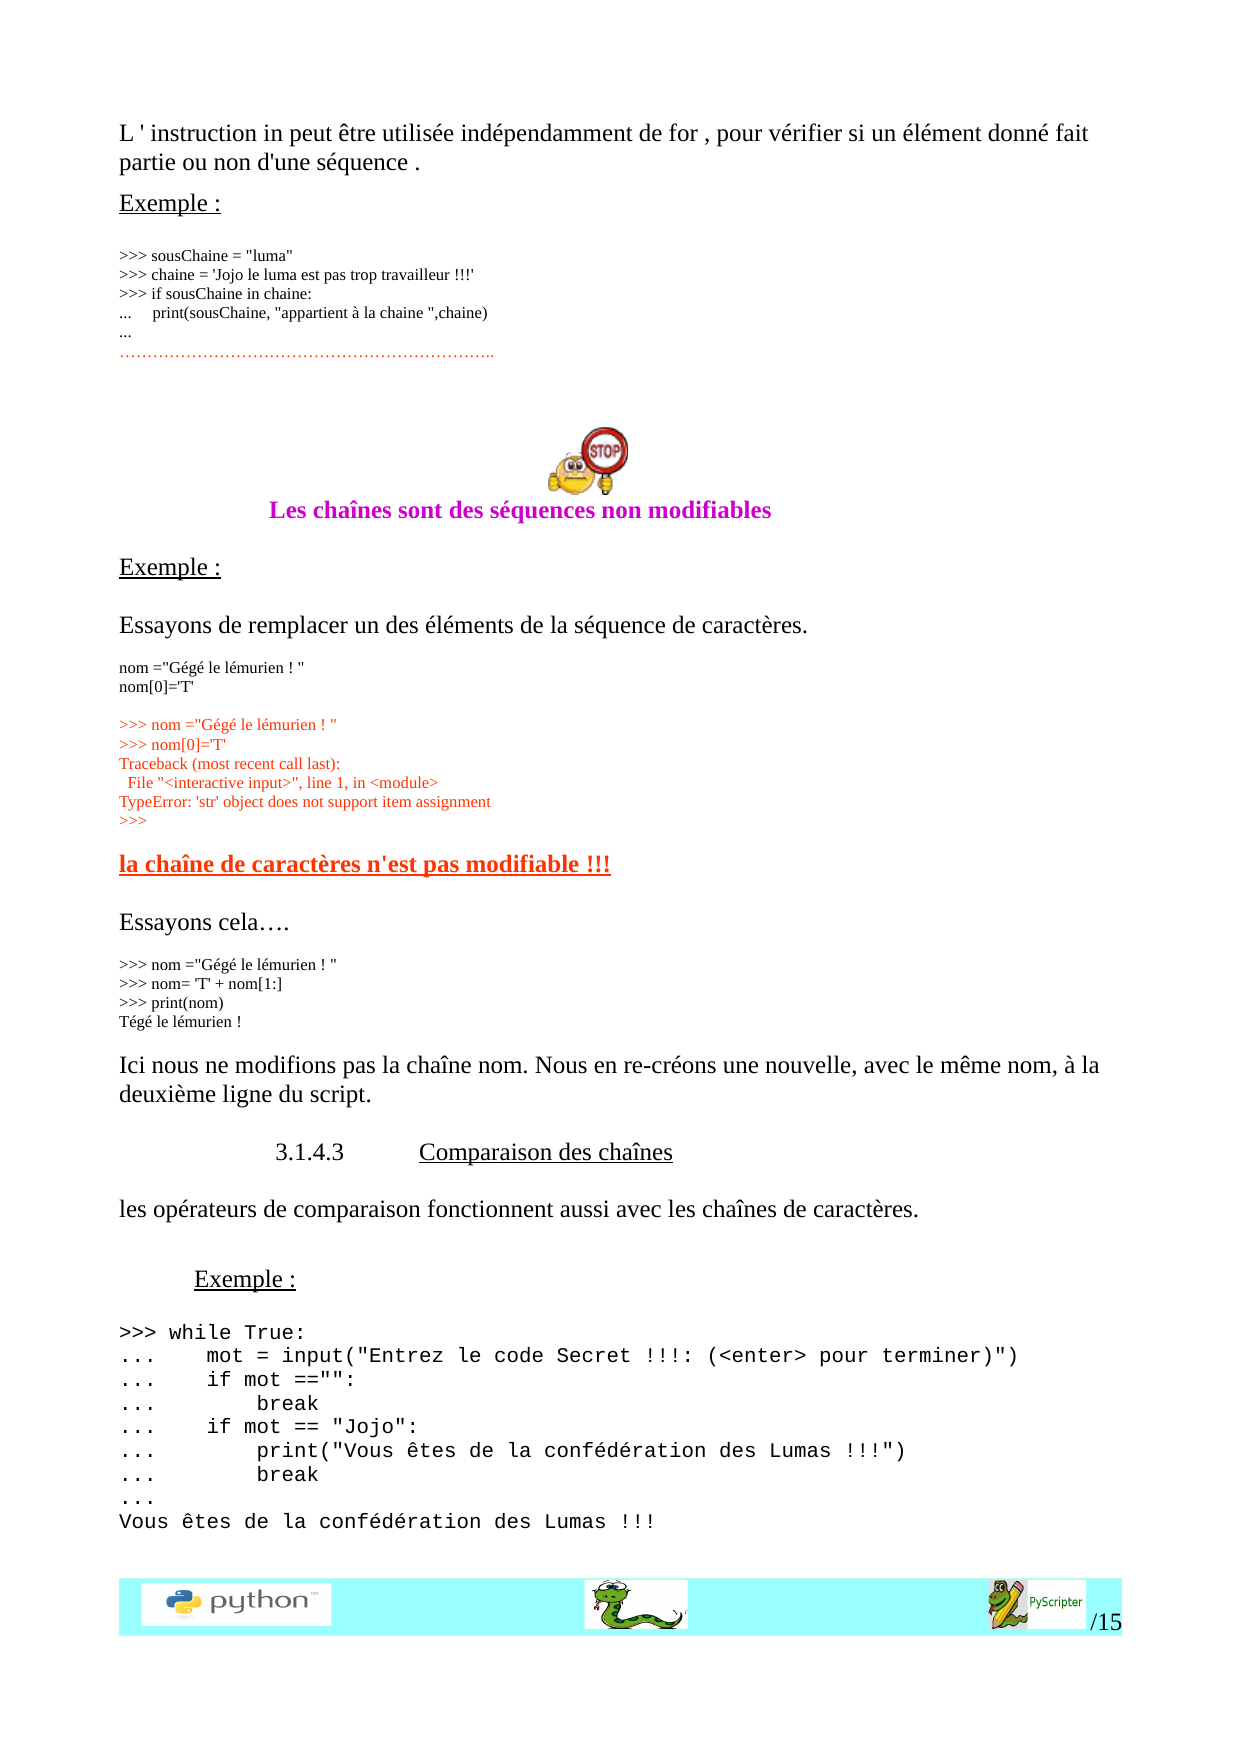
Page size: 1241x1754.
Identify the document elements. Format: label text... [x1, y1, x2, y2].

text >>> print(nom) [119, 993, 1122, 1012]
text >>> nom ="Gégé le lémurien ! " [119, 955, 1122, 974]
text Traceback (most recent call last): [119, 753, 1122, 773]
text >>> sousChaine = "luma" [119, 246, 1122, 265]
text Essayons cela…. [119, 907, 1122, 936]
text File "<interactive input>", line 1, in <module> [119, 773, 1122, 792]
picture [141, 1583, 332, 1626]
picture [548, 421, 628, 495]
text >>> if sousChaine in chaine: [119, 284, 1122, 303]
text Exemple : [119, 1264, 1122, 1293]
text Les chaînes sont des séquences non modifiables [119, 418, 1122, 523]
text Ici nous ne modifions pas la chaîne nom. Nous en re-créons une nouvelle, avec le même nom, à la deuxième ligne du script. [119, 1051, 1122, 1108]
text >>> while True: [119, 1322, 1122, 1346]
text nom[0]='T' [119, 677, 1122, 696]
picture [988, 1580, 1087, 1629]
text les opérateurs de comparaison fonctionnent aussi avec les chaînes de caractères. [119, 1194, 1122, 1223]
text >>> nom[0]='T' [119, 734, 1122, 753]
text ... print("Vous êtes de la confédération des Lumas !!!") [119, 1440, 1122, 1464]
text nom ="Gégé le lémurien ! " [119, 658, 1122, 677]
text Essayons de remplacer un des éléments de la séquence de caractères. [119, 610, 1122, 638]
text ... [119, 1487, 1122, 1511]
text ... if mot == "Jojo": [119, 1416, 1122, 1440]
text TypeError: 'str' object does not support item assignment [119, 792, 1122, 811]
text >>> chaine = 'Jojo le luma est pas trop travailleur !!!' [119, 265, 1122, 284]
text >>> nom= 'T' + nom[1:] [119, 974, 1122, 993]
text ... print(sousChaine, "appartient à la chaine ",chaine) [119, 303, 1122, 322]
text >>> nom ="Gégé le lémurien ! " [119, 715, 1122, 734]
text ... if mot =="": [119, 1369, 1122, 1393]
text la chaîne de caractères n'est pas modifiable !!! [119, 849, 1122, 878]
text Exemple : [119, 188, 1122, 217]
text ………………………………………………………….. [119, 341, 1122, 361]
text Exemple : [119, 552, 1122, 581]
text ... mot = input("Entrez le code Secret !!!: (<enter> pour terminer)") [119, 1346, 1122, 1369]
text L ' instruction in peut être utilisée indépendamment de for , pour vérifier si un élément donné fait partie ou non d'une séquence . [119, 118, 1122, 176]
list Comparaison des chaînes [269, 1137, 1122, 1166]
text >>> [119, 811, 1122, 830]
text ... [119, 322, 1122, 341]
picture [584, 1580, 688, 1629]
text ... break [119, 1393, 1122, 1416]
text Vous êtes de la confédération des Lumas !!! [119, 1511, 1122, 1535]
text ... break [119, 1464, 1122, 1487]
text Tégé le lémurien ! [119, 1012, 1122, 1031]
